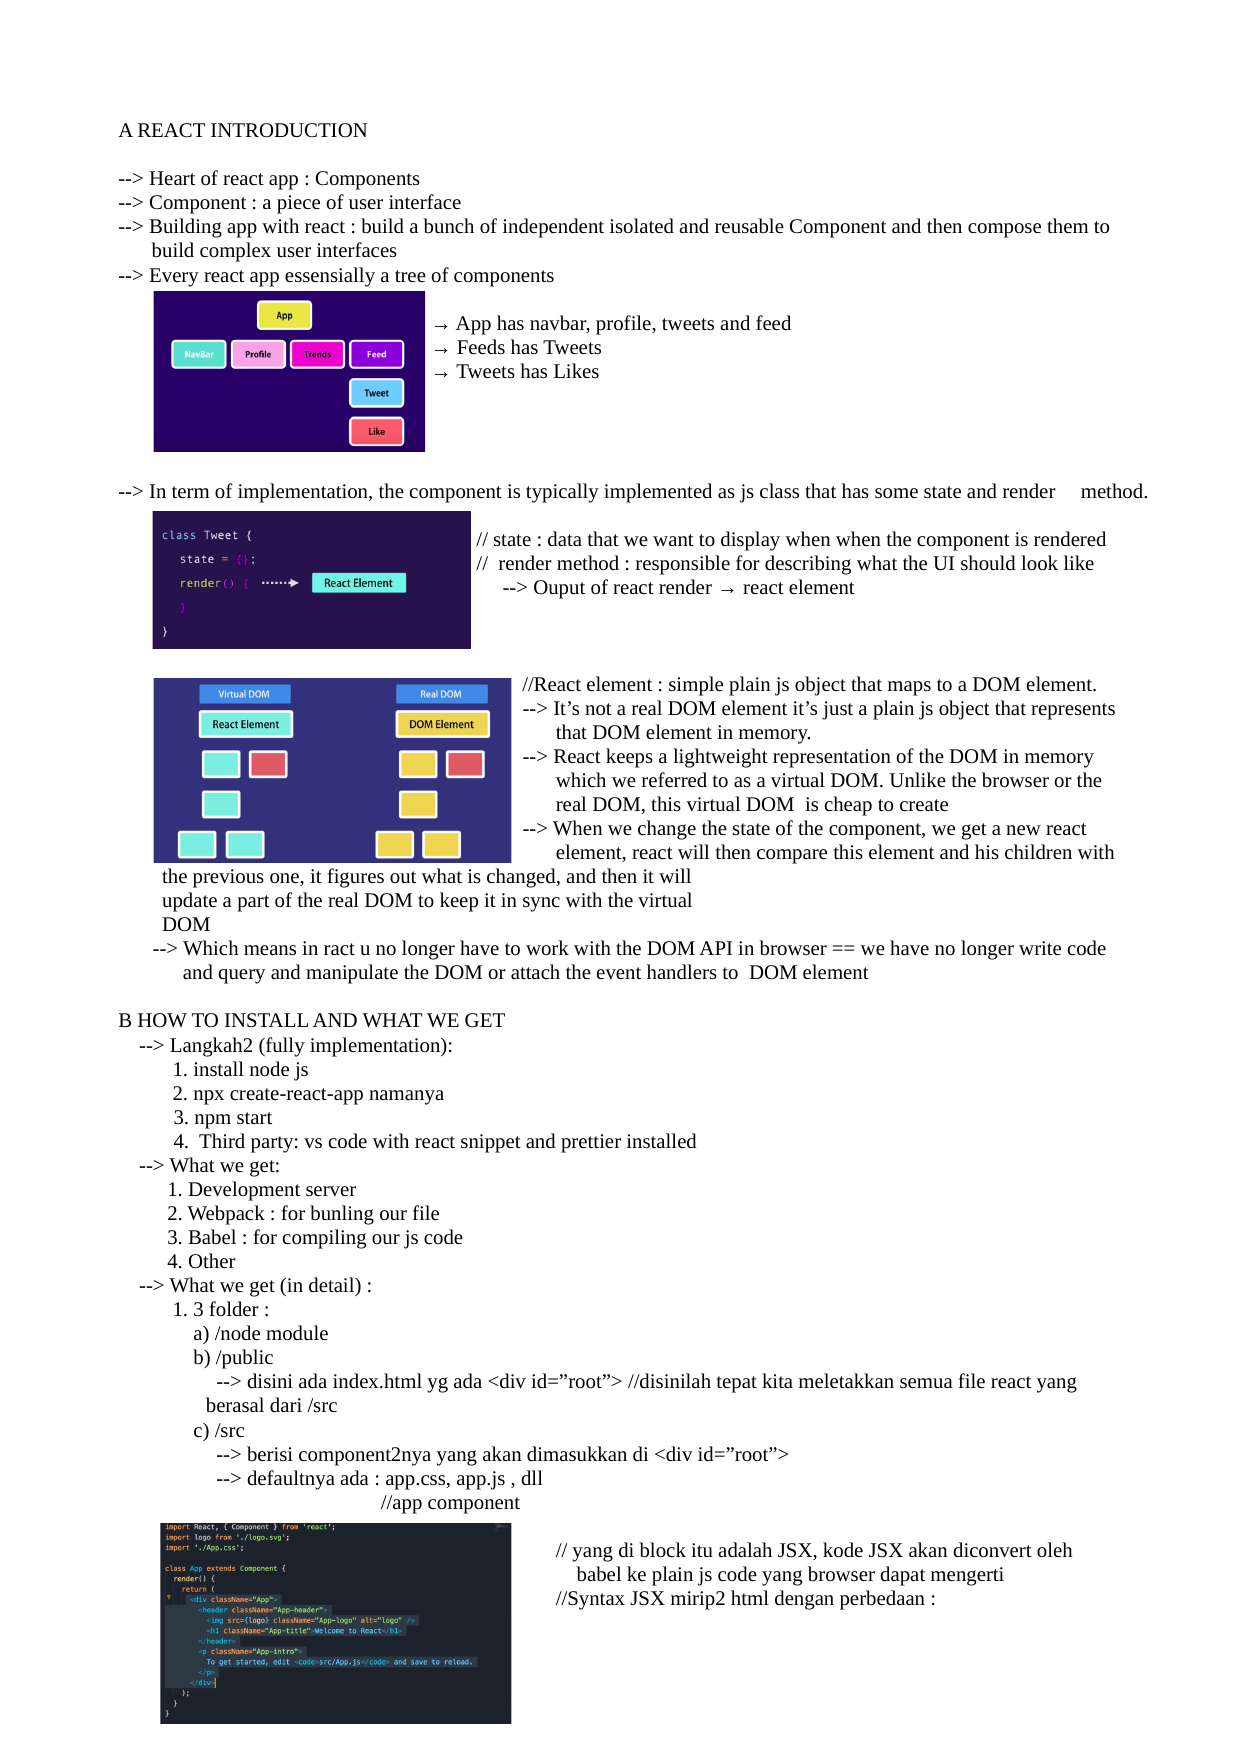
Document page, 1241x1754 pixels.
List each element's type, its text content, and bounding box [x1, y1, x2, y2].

text --> Heart of react app : Components [118, 166, 1168, 190]
text //React element : simple plain js object that maps to a DOM element. [118, 672, 1168, 696]
text --> Ouput of react render → react element [471, 575, 1168, 599]
text --> What we get (in detail) : [118, 1273, 1168, 1297]
text B HOW TO INSTALL AND WHAT WE GET [118, 1008, 1168, 1032]
text --> When we change the state of the component, we get a new react element, react will then compare this element and his children with the previous one, it figures out what is changed, and then it will update a part of the real DOM to keep it in sync with the virtual DOM [118, 816, 1168, 936]
text --> Building app with react : build a bunch of independent isolated and reusable Component and then compose them to build complex user interfaces [118, 214, 1168, 262]
text --> Component : a piece of user interface [118, 190, 1168, 214]
text --> berisi component2nya yang akan dimasukkan di <div id=”root”> [118, 1442, 1168, 1466]
text 4. Other [118, 1249, 1168, 1273]
text [118, 335, 153, 359]
text → App has navbar, profile, tweets and feed [426, 311, 1168, 335]
text 3. npm start [118, 1105, 1168, 1129]
text --> defaultnya ada : app.css, app.js , dll [118, 1466, 1168, 1490]
text --> It’s not a real DOM element it’s just a plain js object that represents that DOM element in memory. [512, 696, 1168, 744]
picture [153, 678, 512, 863]
text //Syntax JSX mirip2 html dengan perbedaan : [512, 1586, 1168, 1610]
text // yang di block itu adalah JSX, kode JSX akan diconvert oleh babel ke plain js code yang browser dapat mengerti [512, 1538, 1168, 1586]
text 2. npx create-react-app namanya [118, 1081, 1168, 1105]
text a) /node module [118, 1321, 1168, 1345]
text 4. Third party: vs code with react snippet and prettier installed [118, 1129, 1168, 1153]
text A REACT INTRODUCTION [118, 118, 1168, 142]
text 1. install node js [118, 1057, 1168, 1081]
text b) /public [118, 1345, 1168, 1369]
text 3. Babel : for compiling our js code [118, 1225, 1168, 1249]
text 2. Webpack : for bunling our file [118, 1201, 1168, 1225]
text //app component [118, 1490, 1168, 1514]
text --> Langkah2 (fully implementation): [118, 1032, 1168, 1057]
text --> Which means in ract u no longer have to work with the DOM API in browser == we have no longer write code and query and manipulate the DOM or attach the event handlers to DOM element [118, 936, 1168, 984]
text 1. Development server [118, 1177, 1168, 1201]
text --> Every react app essensially a tree of components [118, 262, 1168, 287]
text c) /src [118, 1417, 1168, 1442]
text --> disini ada index.html yg ada <div id=”root”> //disinilah tepat kita meletakkan semua file react yang berasal dari /src [118, 1369, 1168, 1417]
picture [152, 511, 471, 649]
text [118, 359, 153, 383]
text [118, 1586, 160, 1610]
picture [160, 1523, 512, 1724]
text --> What we get: [118, 1153, 1168, 1177]
picture [153, 291, 426, 452]
text // state : data that we want to display when when the component is rendered [471, 527, 1168, 551]
text [118, 311, 153, 335]
text // render method : responsible for describing what the UI should look like [471, 551, 1168, 575]
text --> React keeps a lightweight representation of the DOM in memory which we referred to as a virtual DOM. Unlike the browser or the real DOM, this virtual DOM is cheap to create [512, 744, 1168, 816]
text --> In term of implementation, the component is typically implemented as js class that has some state and render method. [118, 479, 1168, 503]
text 1. 3 folder : [118, 1297, 1168, 1321]
text → Tweets has Likes [426, 359, 1168, 383]
text → Feeds has Tweets [426, 335, 1168, 359]
